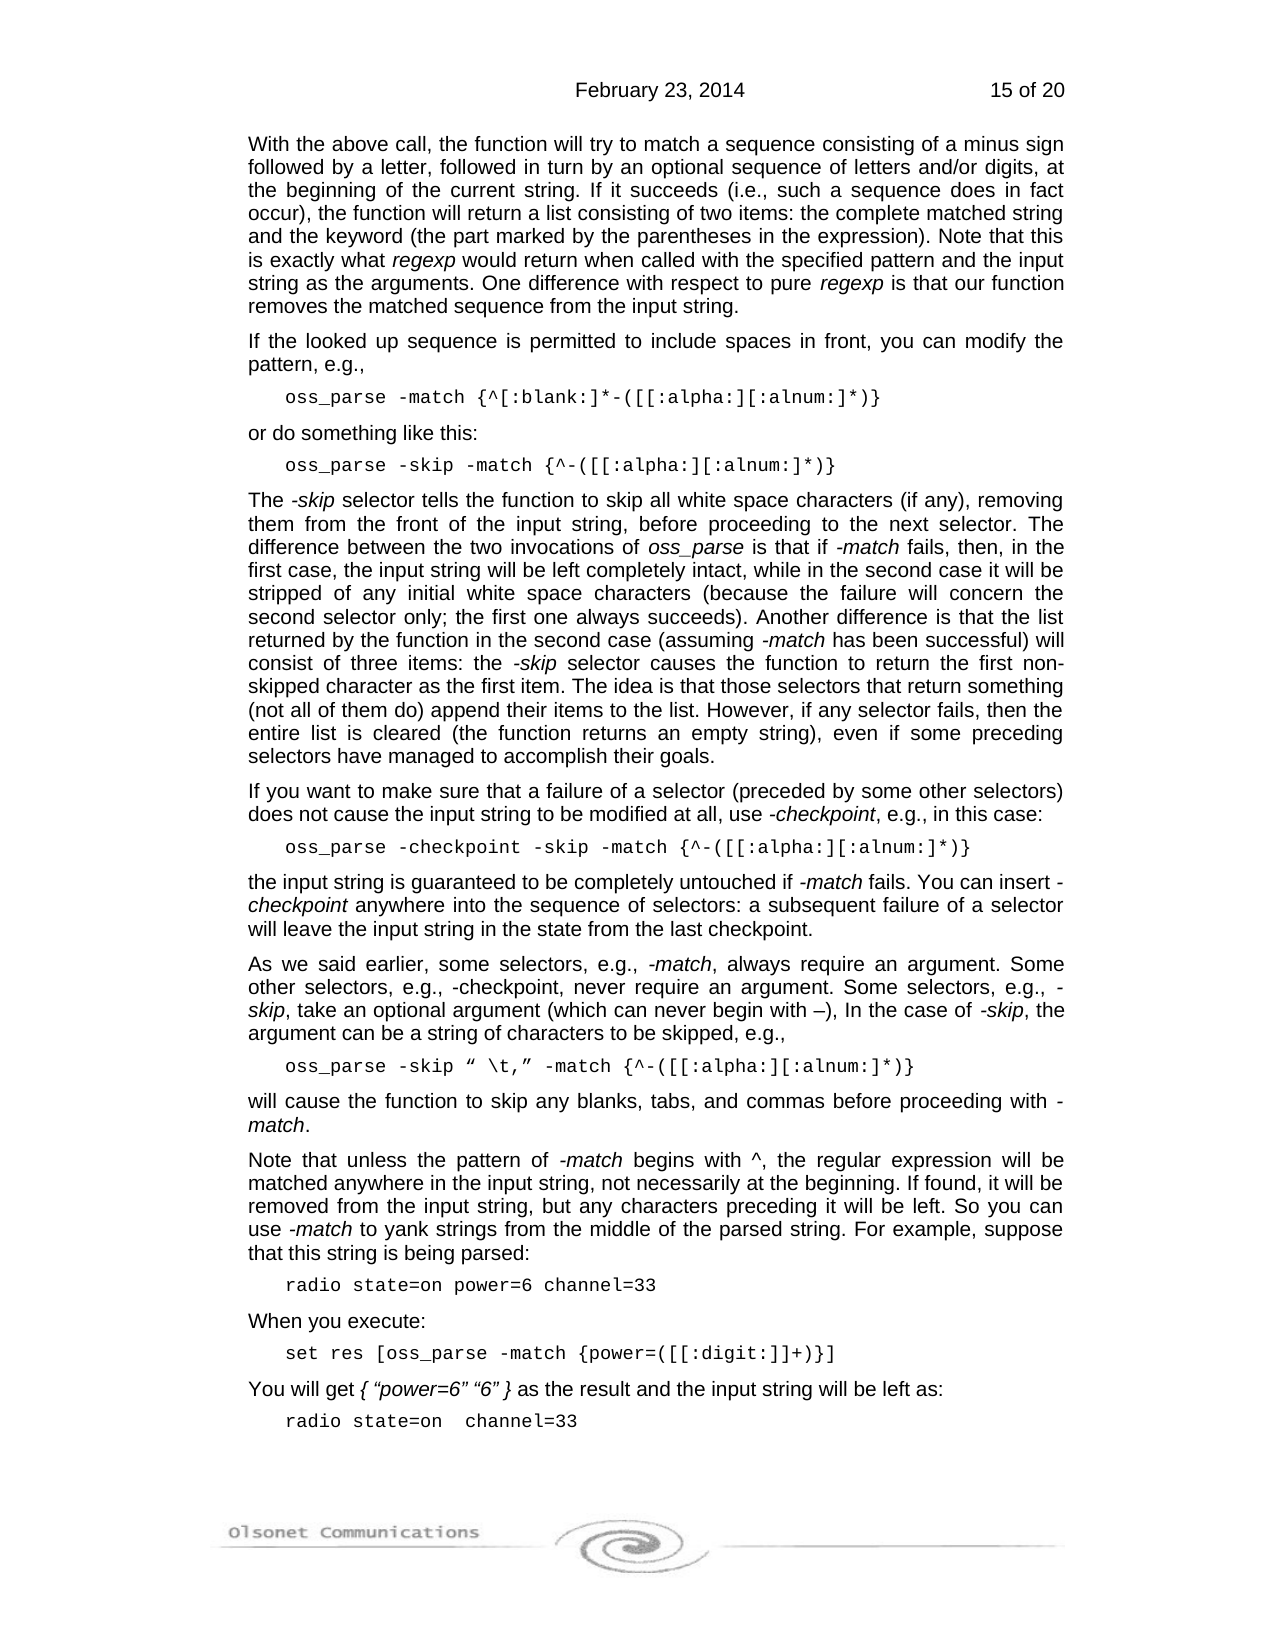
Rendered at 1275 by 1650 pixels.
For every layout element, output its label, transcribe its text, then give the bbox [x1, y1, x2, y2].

text will cause the function to skip any blanks, tabs, and commas before proceeding with -match. [248, 1090, 1065, 1136]
text or do something like this: [248, 421, 1065, 444]
text Note that unless the pattern of -match begins with ^, the regular expression will be matched anywhere in the input string, not necessarily at the beginning. If found, it will be removed from the input string, but any characters preceding it will be left. So you can use -match to yank strings from the middle of the parsed string. For example, suppose that this string is being parsed: [248, 1148, 1065, 1264]
text If you want to make sure that a failure of a selector (preceded by some other selectors) does not cause the input string to be modified at all, use -checkpoint, e.g., in this case: [248, 779, 1065, 826]
text oss_parse -skip “ \t,” -match {^-([[:alpha:][:alnum:]*)} [285, 1057, 1065, 1078]
text If the looked up sequence is permitted to include spaces in front, you can modify the pattern, e.g., [248, 330, 1065, 376]
text radio state=on power=6 channel=33 [285, 1276, 1065, 1297]
text As we said earlier, some selectors, e.g., -match, always require an argument. Some other selectors, e.g., -checkpoint, never require an argument. Some selectors, e.g., -skip, take an optional argument (which can never begin with –), In the case of -skip, the argument can be a string of characters to be skipped, e.g., [248, 952, 1065, 1045]
text oss_parse -checkpoint -skip -match {^-([[:alpha:][:alnum:]*)} [285, 838, 1065, 859]
text The -skip selector tells the function to skip all white space characters (if any), removing them from the front of the input string, before proceeding to the next selector. The difference between the two invocations of oss_parse is that if -match fails, then, in the first case, the input string will be left completely intact, while in the second case it will be stripped of any initial white space characters (because the failure will concern the second selector only; the first one always succeeds). Another difference is that the list returned by the function in the second case (assuming -match has been successful) will consist of three items: the -skip selector causes the function to return the first non-skipped character as the first item. The idea is that those selectors that return something (not all of them do) append their items to the list. However, if any selector fails, then the entire list is cleared (the function returns an empty string), even if some preceding selectors have managed to accomplish their goals. [248, 489, 1065, 768]
text oss_parse -skip -match {^-([[:alpha:][:alnum:]*)} [285, 456, 1065, 477]
picture [210, 1504, 1065, 1596]
text When you execute: [248, 1309, 1065, 1332]
text You will get { “power=6” “6” } as the result and the input string will be left as: [248, 1377, 1065, 1400]
text the input string is guaranteed to be completely untouched if -match fails. You can insert -checkpoint anywhere into the sequence of selectors: a subsequent failure of a selector will leave the input string in the state from the last checkpoint. [248, 871, 1065, 941]
text radio state=on channel=33 [285, 1412, 1065, 1433]
text set res [oss_parse -match {power=([[:digit:]]+)}] [285, 1344, 1065, 1365]
text With the above call, the function will try to match a sequence consisting of a minus sign followed by a letter, followed in turn by an optional sequence of letters and/or digits, at the beginning of the current string. If it succeeds (i.e., such a sequence does in fact occur), the function will return a list consisting of two items: the complete matched string and the keyword (the part marked by the parentheses in the expression). Note that this is exactly what regexp would return when called with the specified pattern and the input string as the arguments. One difference with respect to pure regexp is that our function removes the matched sequence from the input string. [248, 132, 1065, 318]
text oss_parse -match {^[:blank:]*-([[:alpha:][:alnum:]*)} [285, 388, 1065, 409]
